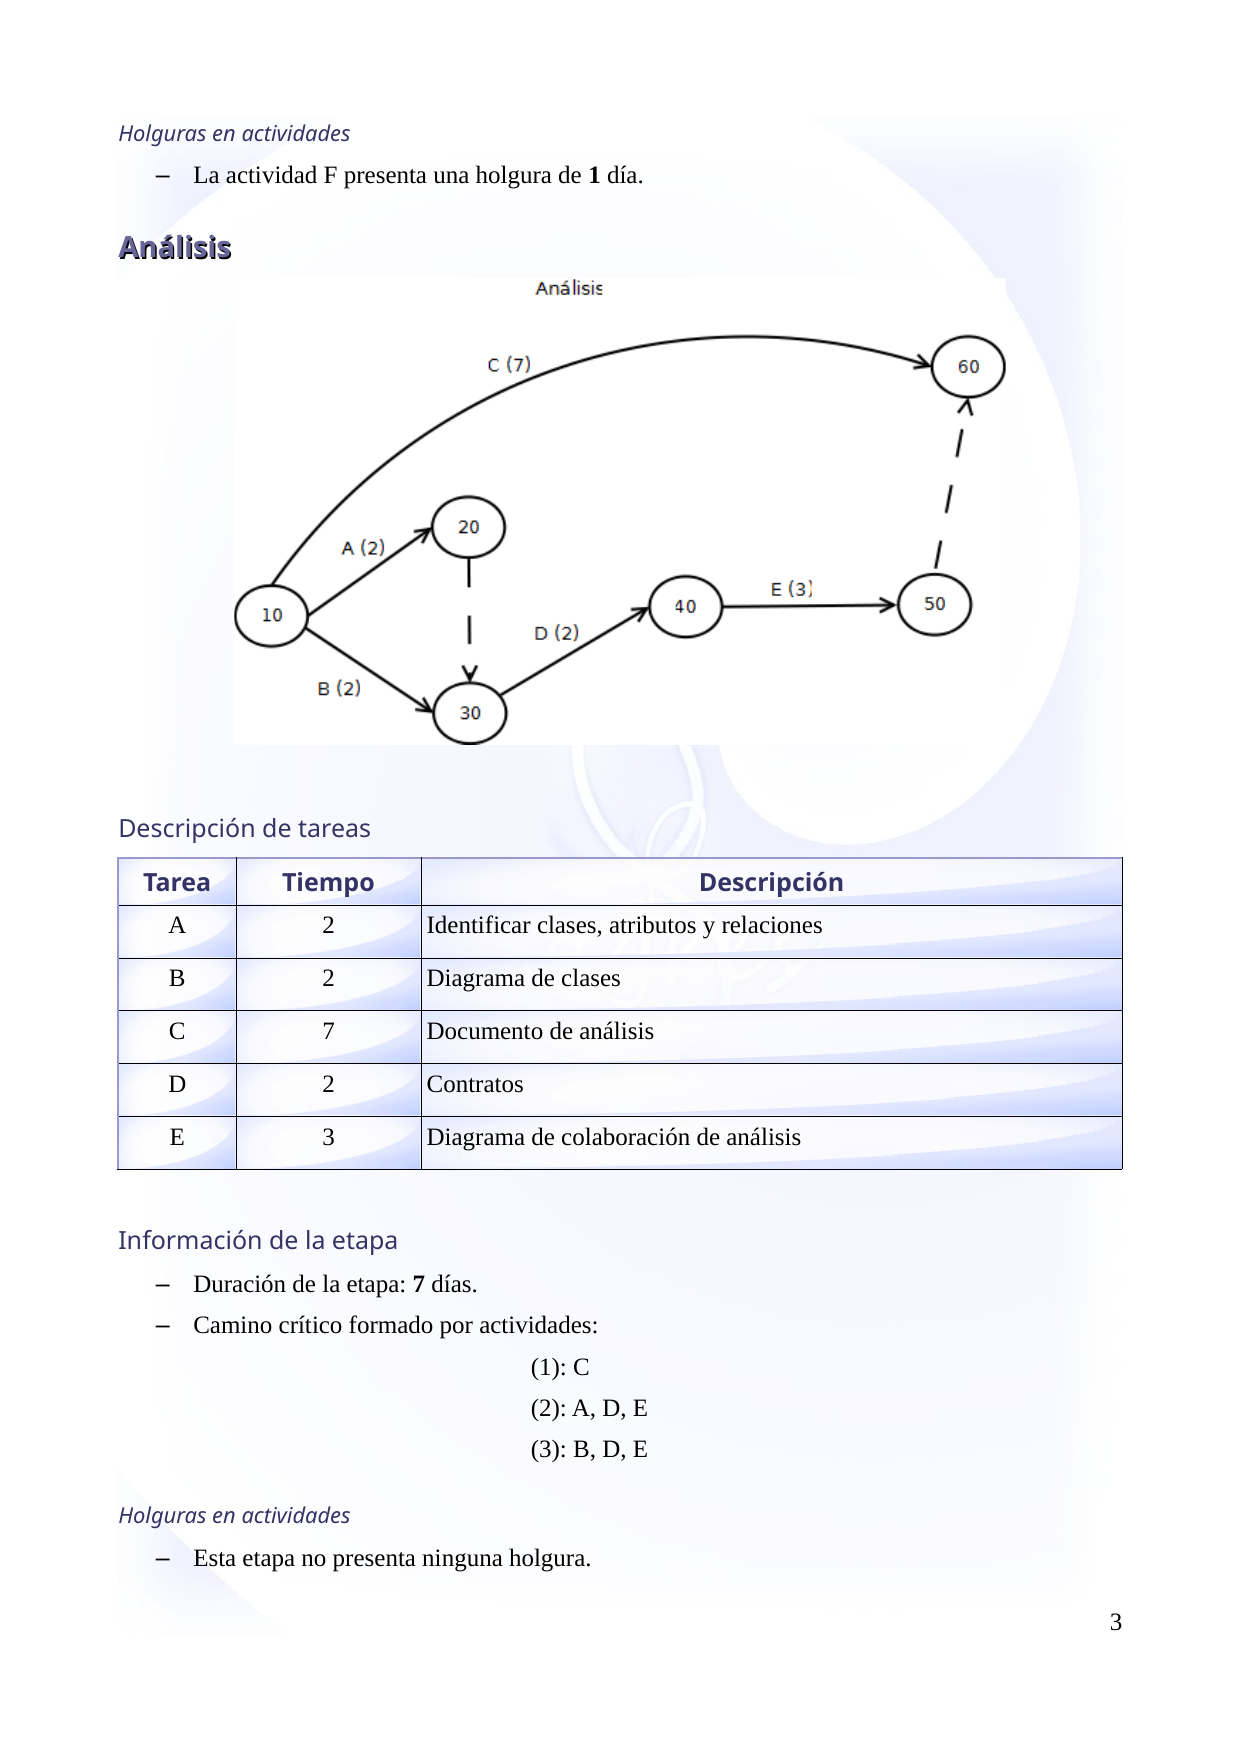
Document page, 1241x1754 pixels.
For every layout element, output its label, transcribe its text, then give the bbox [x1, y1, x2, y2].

table_cell E [119, 1117, 236, 1169]
table_cell 2 [237, 1064, 421, 1116]
table_cell A [119, 906, 236, 958]
subtitle Descripción de tareas [118, 811, 1122, 845]
picture [118, 1530, 1122, 1636]
table_cell C [119, 1011, 236, 1063]
subtitle Holguras en actividades [118, 118, 1122, 148]
list (3): B, D, E [493, 1434, 1122, 1463]
subtitle Holguras en actividades [118, 1501, 1122, 1530]
table_cell Documento de análisis [422, 1011, 1122, 1063]
picture [118, 148, 1122, 227]
picture [118, 1257, 1122, 1501]
list Esta etapa no presenta ninguna holgura. [156, 1543, 1122, 1572]
table_cell Identificar clases, atributos y relaciones [422, 906, 1122, 958]
list (1): C [493, 1352, 1122, 1381]
subtitle Información de la etapa [118, 1223, 1122, 1257]
list (2): A, D, E [493, 1393, 1122, 1422]
subtitle Análisis [118, 227, 1122, 266]
table_cell 2 [237, 959, 421, 1010]
table_header Tiempo [237, 859, 421, 905]
table_cell Contratos [422, 1064, 1122, 1116]
table_header Descripción [422, 859, 1122, 905]
table_cell Diagrama de colaboración de análisis [422, 1117, 1122, 1169]
list Camino crítico formado por actividades: [156, 1311, 1122, 1339]
picture [118, 1170, 1122, 1223]
table_header Tarea [119, 859, 236, 905]
table_cell 3 [237, 1117, 421, 1169]
list Duración de la etapa: 7 días. [156, 1269, 1122, 1298]
table_cell 7 [237, 1011, 421, 1063]
list La actividad F presenta una holgura de 1 día. [156, 160, 1122, 189]
picture [118, 266, 1122, 811]
table_cell 2 [237, 906, 421, 958]
picture [118, 845, 1122, 857]
table_cell Diagrama de clases [422, 959, 1122, 1010]
table_cell D [119, 1064, 236, 1116]
table_cell B [119, 959, 236, 1010]
